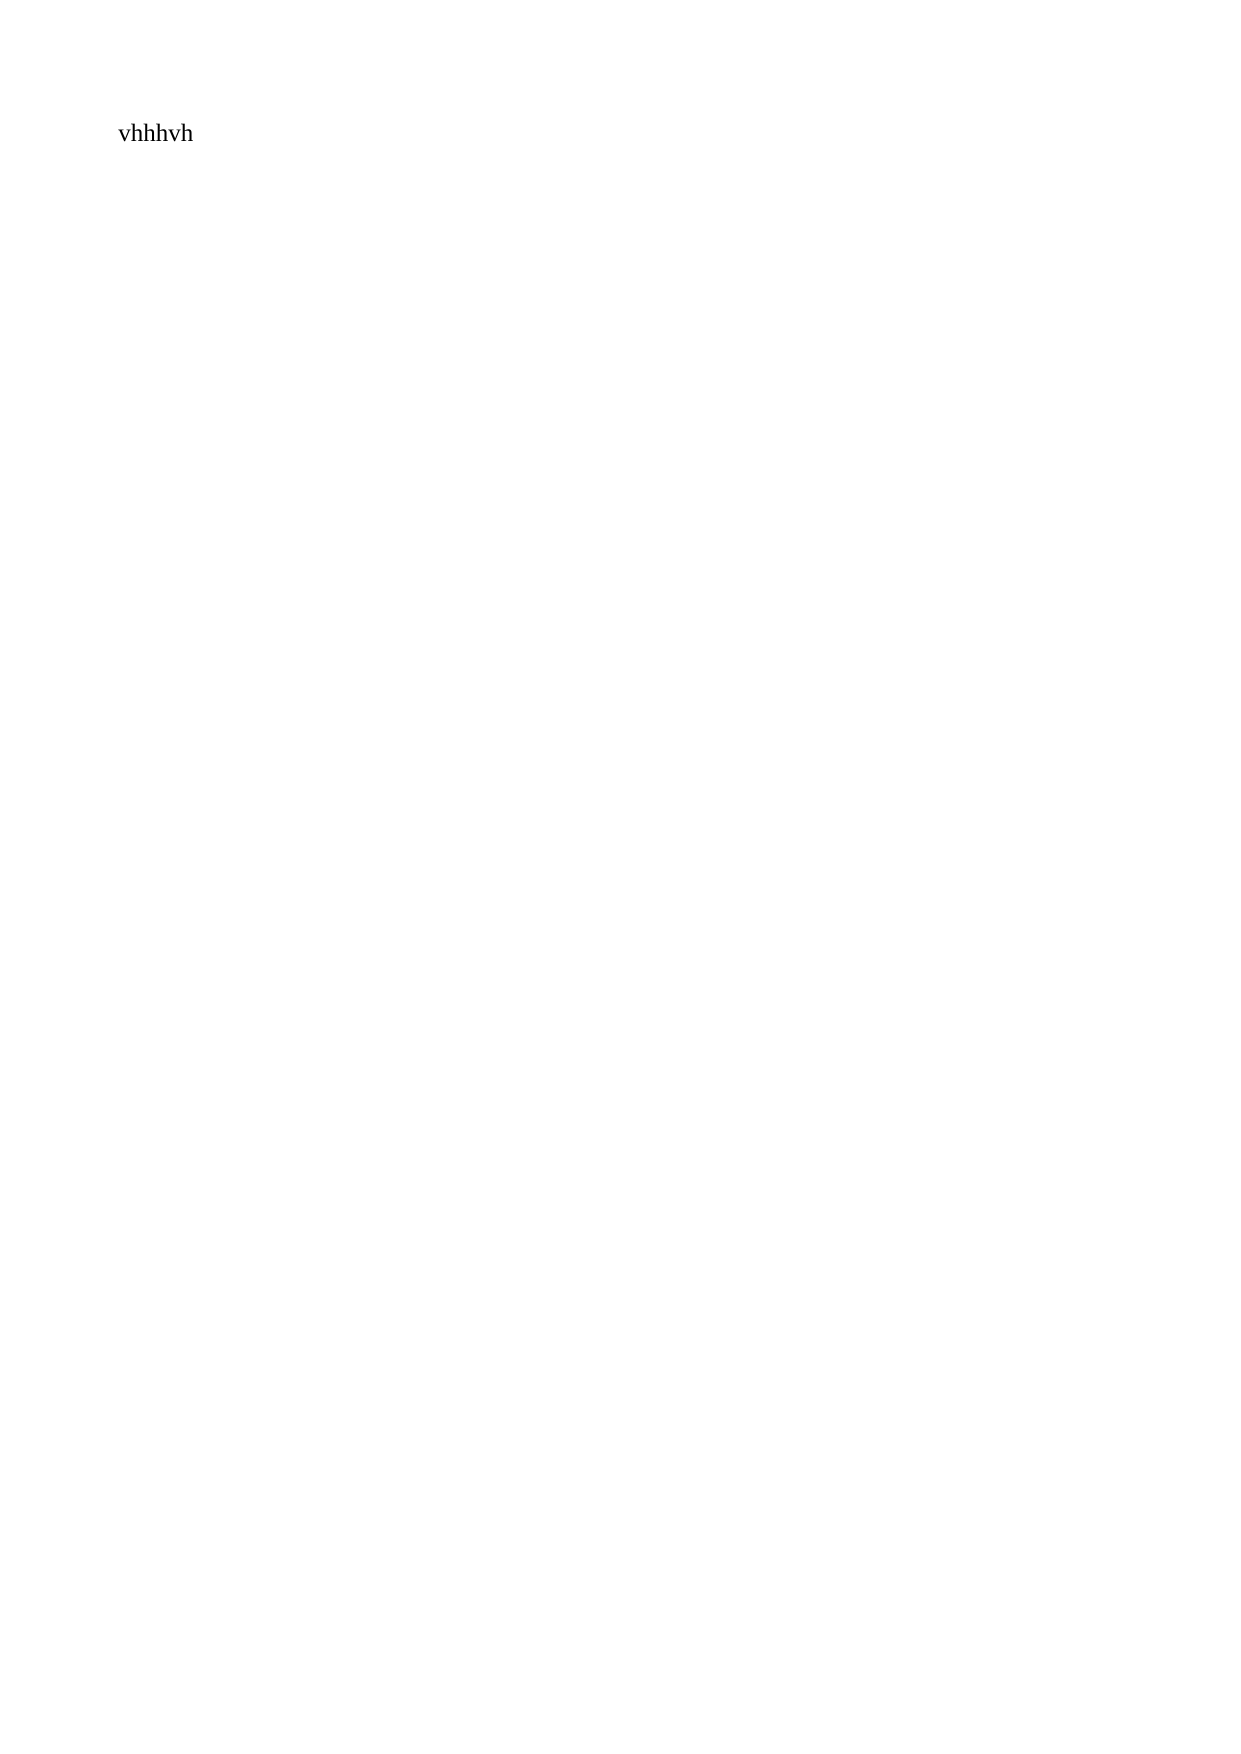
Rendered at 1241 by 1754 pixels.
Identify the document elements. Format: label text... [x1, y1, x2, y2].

text vhhhvh [118, 118, 1122, 147]
